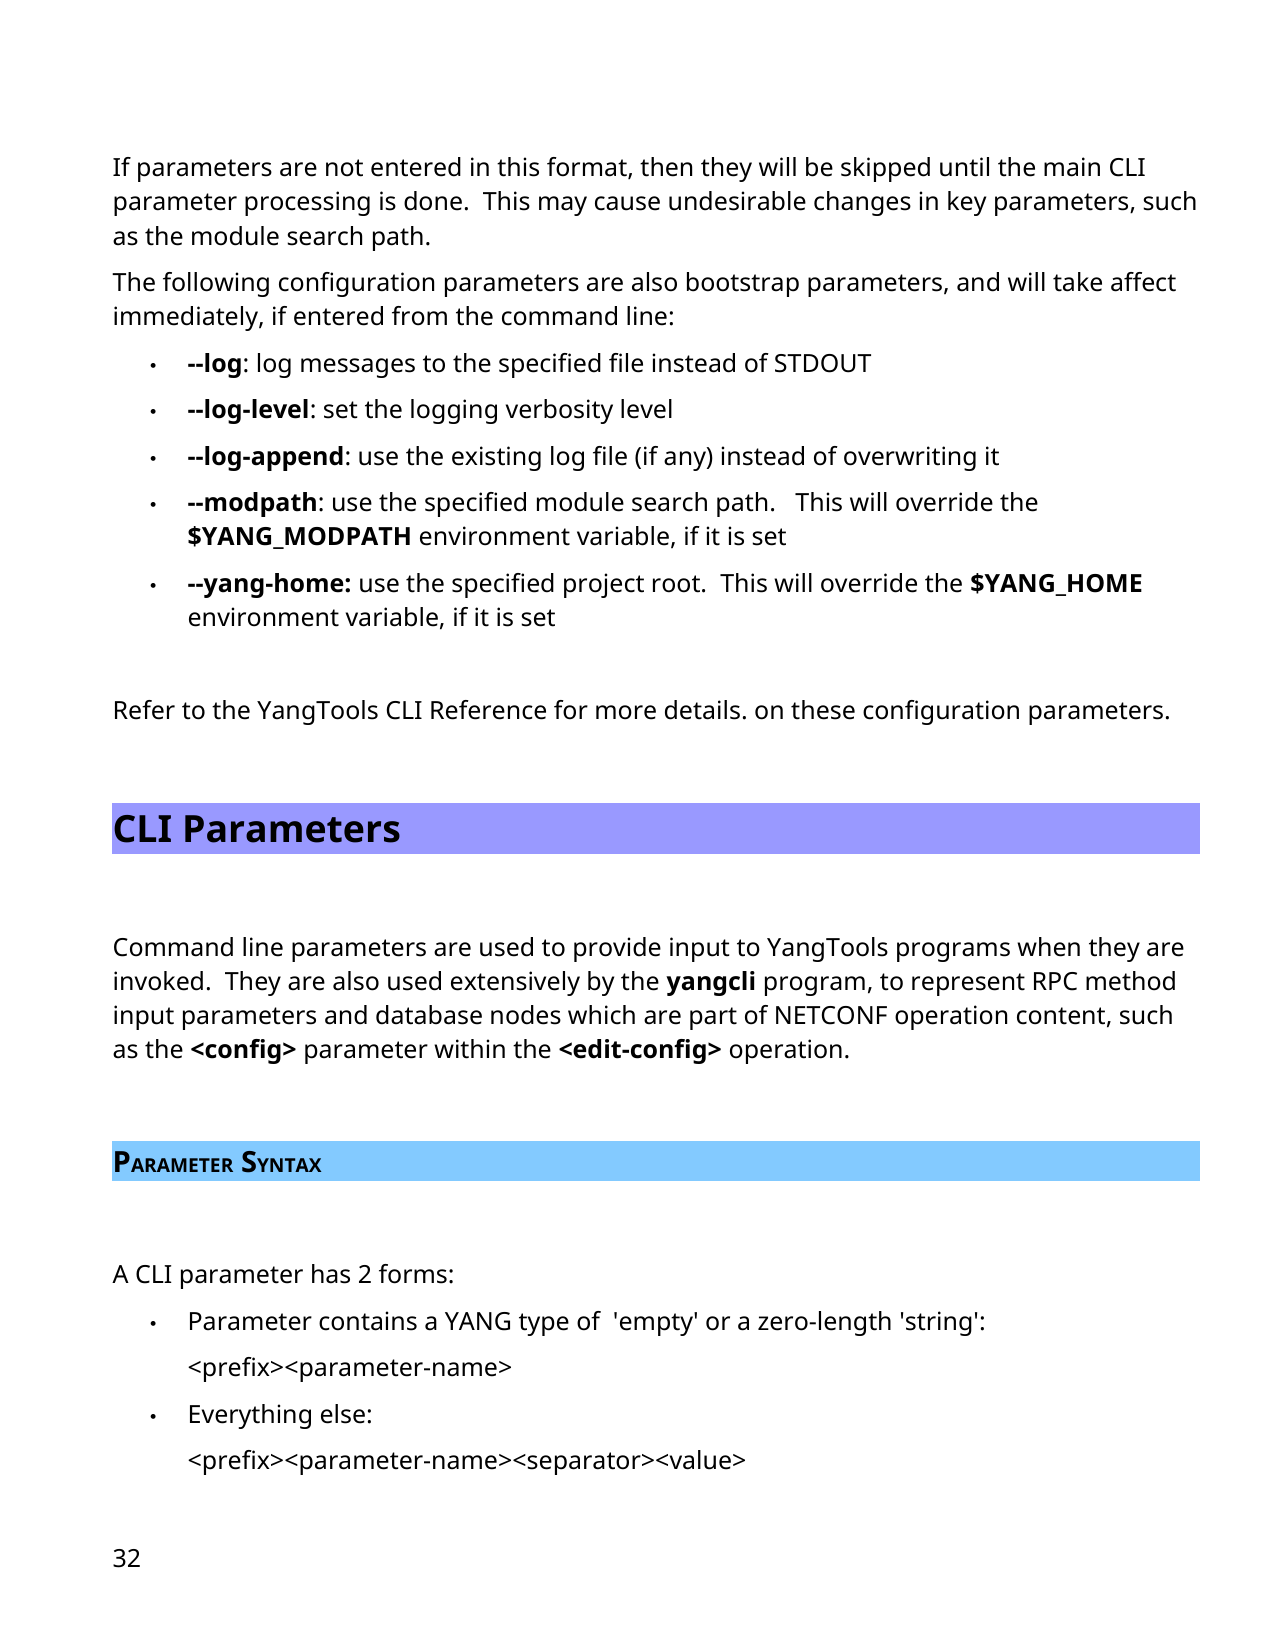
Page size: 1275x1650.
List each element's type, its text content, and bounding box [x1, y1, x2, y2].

subtitle Parameter Syntax [112, 1141, 1200, 1181]
list --log-append: use the existing log file (if any) instead of overwriting it [150, 438, 1200, 472]
list --log-level: set the logging verbosity level [150, 392, 1200, 426]
list --modpath: use the specified module search path. This will override the $YANG_MODPATH environment variable, if it is set [150, 485, 1200, 553]
subtitle CLI Parameters [112, 803, 1200, 854]
list --yang-home: use the specified project root. This will override the $YANG_HOME environment variable, if it is set [150, 566, 1200, 634]
text A CLI parameter has 2 forms: [112, 1257, 1200, 1291]
list --log: log messages to the specified file instead of STDOUT [150, 345, 1200, 379]
list <prefix><parameter-name><separator><value> [150, 1443, 1200, 1477]
text Command line parameters are used to provide input to YangTools programs when they are invoked. They are also used extensively by the yangcli program, to represent RPC method input parameters and database nodes which are part of NETCONF operation content, such as the <config> parameter within the <edit-config> operation. [112, 929, 1200, 1066]
list <prefix><parameter-name> [150, 1350, 1200, 1384]
text Refer to the YangTools CLI Reference for more details. on these configuration parameters. [112, 693, 1200, 727]
text If parameters are not entered in this format, then they will be skipped until the main CLI parameter processing is done. This may cause undesirable changes in key parameters, such as the module search path. [112, 150, 1200, 252]
list Everything else: [150, 1396, 1200, 1431]
text The following configuration parameters are also bootstrap parameters, and will take affect immediately, if entered from the command line: [112, 265, 1200, 333]
list Parameter contains a YANG type of 'empty' or a zero-length 'string': [150, 1303, 1200, 1337]
